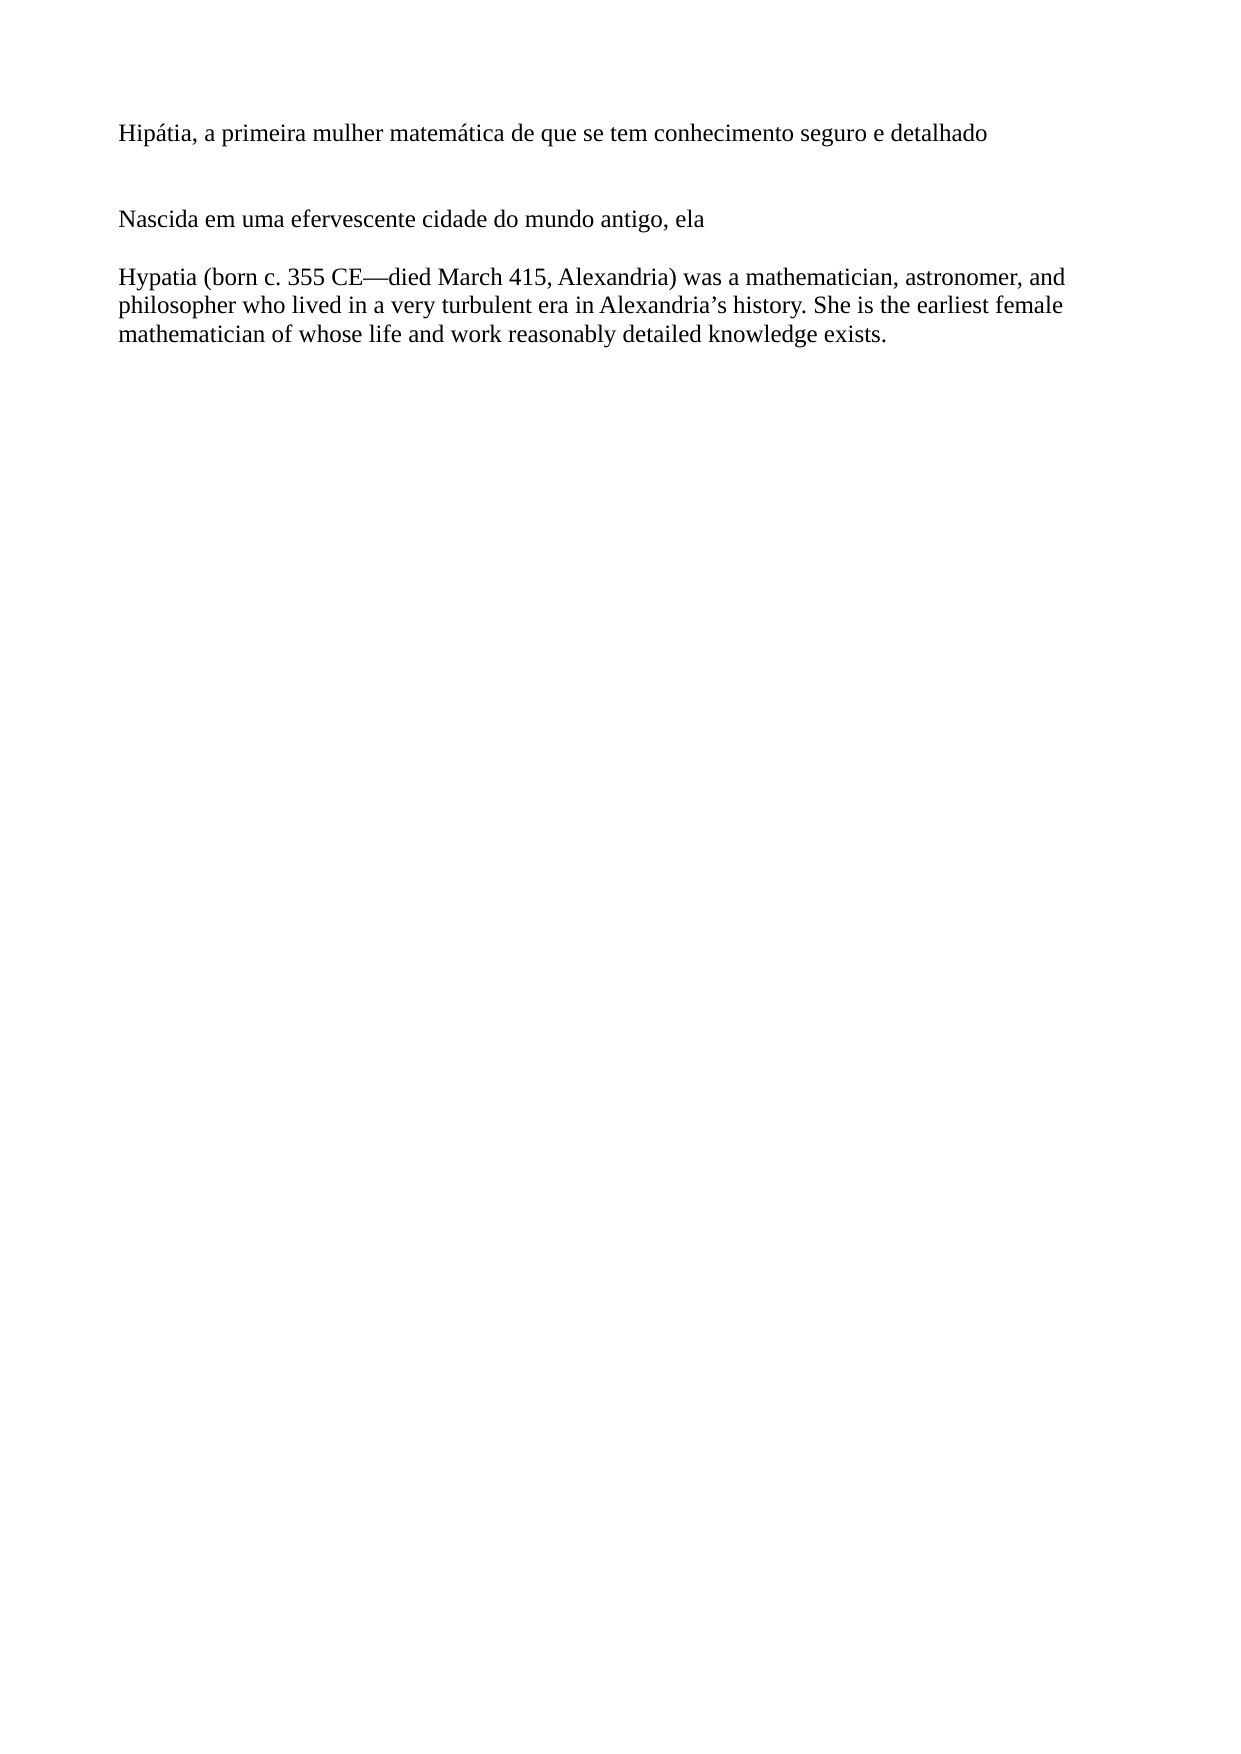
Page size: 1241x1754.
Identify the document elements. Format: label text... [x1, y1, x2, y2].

text Hypatia (born c. 355 CE—died March 415, Alexandria) was a mathematician, astronomer, and philosopher who lived in a very turbulent era in Alexandria’s history. She is the earliest female mathematician of whose life and work reasonably detailed knowledge exists. [118, 262, 1122, 348]
text Nascida em uma efervescente cidade do mundo antigo, ela [118, 204, 1122, 233]
text Hipátia, a primeira mulher matemática de que se tem conhecimento seguro e detalhado [118, 118, 1122, 147]
